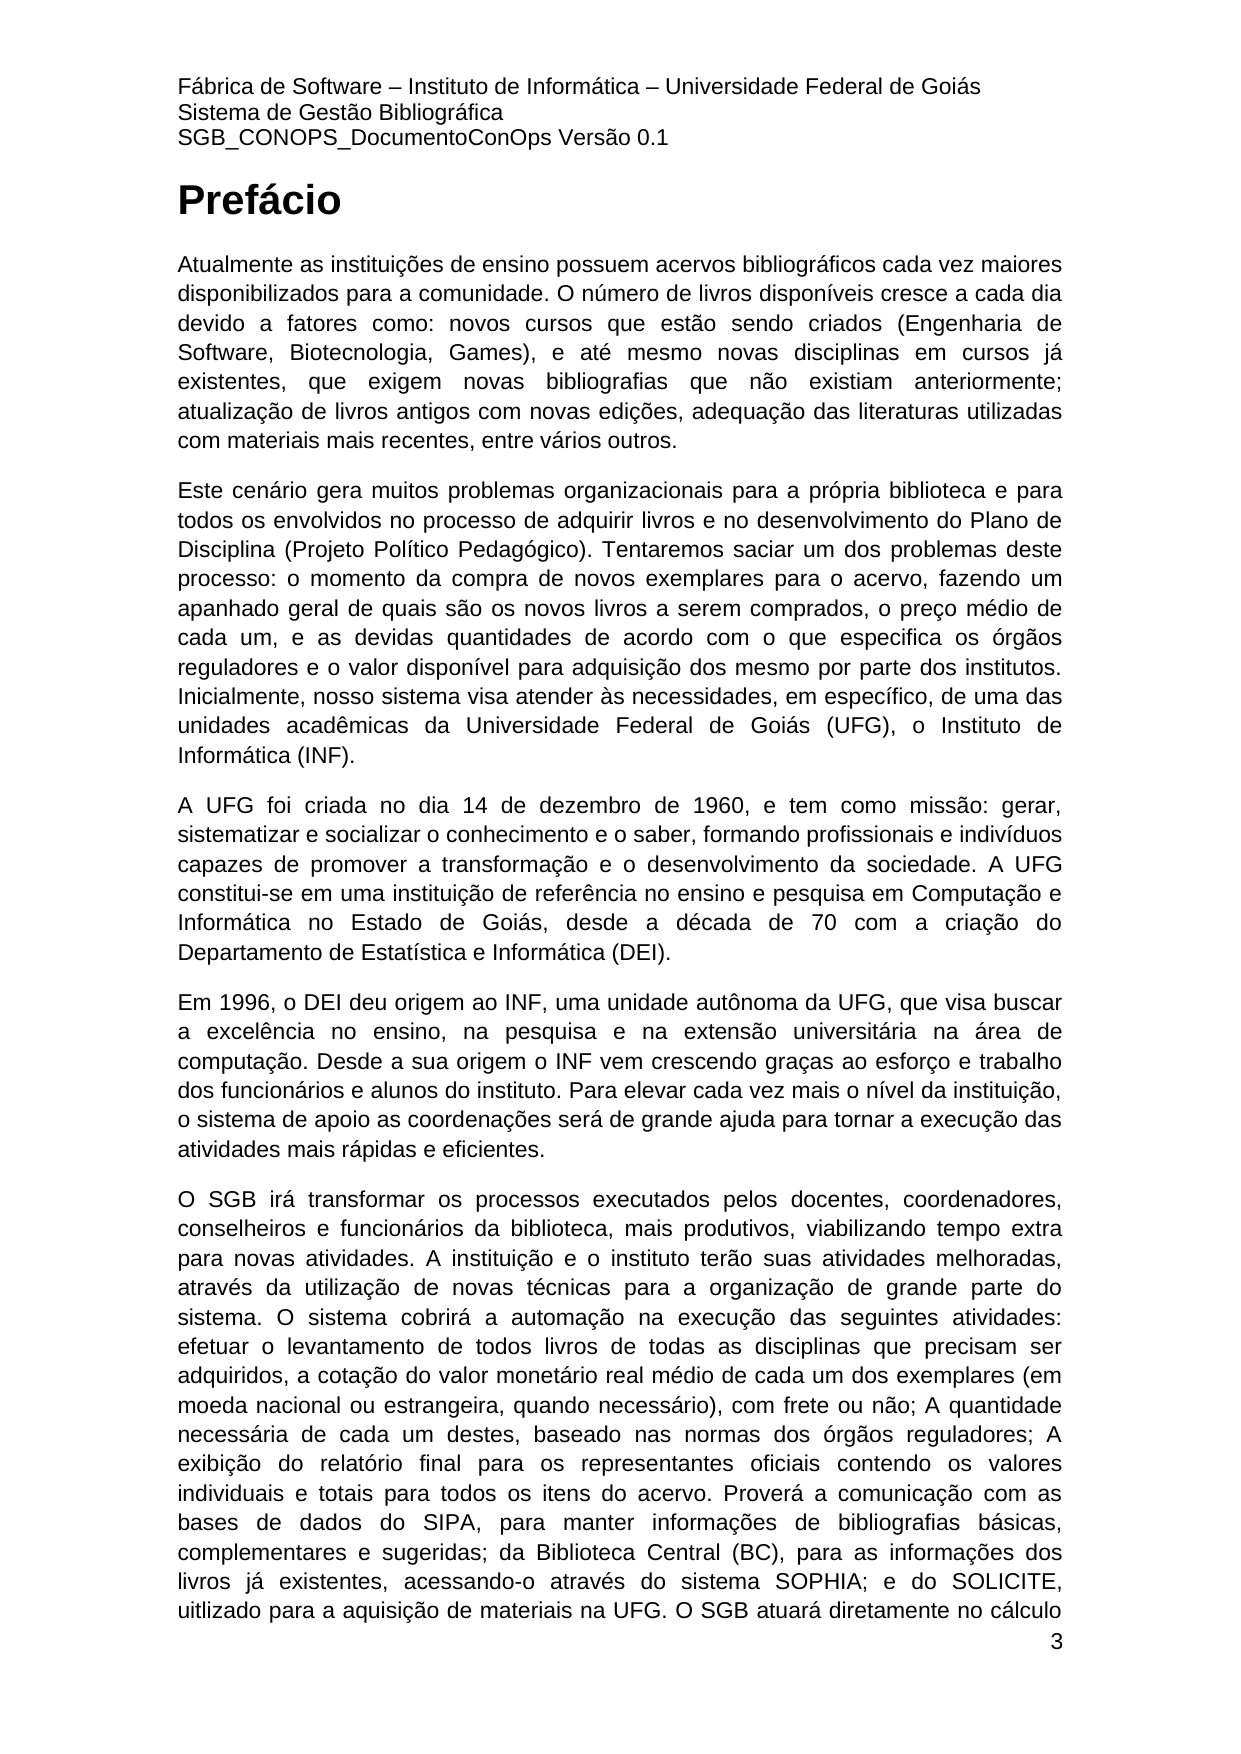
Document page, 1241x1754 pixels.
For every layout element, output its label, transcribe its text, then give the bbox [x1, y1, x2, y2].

text A UFG foi criada no dia 14 de dezembro de 1960, e tem como missão: gerar, sistematizar e socializar o conhecimento e o saber, formando profissionais e indivíduos capazes de promover a transformação e o desenvolvimento da sociedade. A UFG constitui-se em uma instituição de referência no ensino e pesquisa em Computação e Informática no Estado de Goiás, desde a década de 70 com a criação do Departamento de Estatística e Informática (DEI). [177, 792, 1063, 965]
text Prefácio [177, 177, 1063, 224]
text Atualmente as instituições de ensino possuem acervos bibliográficos cada vez maiores disponibilizados para a comunidade. O número de livros disponíveis cresce a cada dia devido a fatores como: novos cursos que estão sendo criados (Engenharia de Software, Biotecnologia, Games), e até mesmo novas disciplinas em cursos já existentes, que exigem novas bibliografias que não existiam anteriormente; atualização de livros antigos com novas edições, adequação das literaturas utilizadas com materiais mais recentes, entre vários outros. [177, 251, 1063, 453]
text Este cenário gera muitos problemas organizacionais para a própria biblioteca e para todos os envolvidos no processo de adquirir livros e no desenvolvimento do Plano de Disciplina (Projeto Político Pedagógico). Tentaremos saciar um dos problemas deste processo: o momento da compra de novos exemplares para o acervo, fazendo um apanhado geral de quais são os novos livros a serem comprados, o preço médio de cada um, e as devidas quantidades de acordo com o que especifica os órgãos reguladores e o valor disponível para adquisição dos mesmo por parte dos institutos. Inicialmente, nosso sistema visa atender às necessidades, em específico, de uma das unidades acadêmicas da Universidade Federal de Goiás (UFG), o Instituto de Informática (INF). [177, 478, 1063, 768]
text Em 1996, o DEI deu origem ao INF, uma unidade autônoma da UFG, que visa buscar a excelência no ensino, na pesquisa e na extensão universitária na área de computação. Desde a sua origem o INF vem crescendo graças ao esforço e trabalho dos funcionários e alunos do instituto. Para elevar cada vez mais o nível da instituição, o sistema de apoio as coordenações será de grande ajuda para tornar a execução das atividades mais rápidas e eficientes. [177, 989, 1063, 1162]
text O SGB irá transformar os processos executados pelos docentes, coordenadores, conselheiros e funcionários da biblioteca, mais produtivos, viabilizando tempo extra para novas atividades. A instituição e o instituto terão suas atividades melhoradas, através da utilização de novas técnicas para a organização de grande parte do sistema. O sistema cobrirá a automação na execução das seguintes atividades: efetuar o levantamento de todos livros de todas as disciplinas que precisam ser adquiridos, a cotação do valor monetário real médio de cada um dos exemplares (em moeda nacional ou estrangeira, quando necessário), com frete ou não; A quantidade necessária de cada um destes, baseado nas normas dos órgãos reguladores; A exibição do relatório final para os representantes oficiais contendo os valores individuais e totais para todos os itens do acervo. Proverá a comunicação com as bases de dados do SIPA, para manter informações de bibliografias básicas, complementares e sugeridas; da Biblioteca Central (BC), para as informações dos livros já existentes, acessando-o através do sistema SOPHIA; e do SOLICITE, uitlizado para a aquisição de materiais na UFG. O SGB atuará diretamente no cálculo [177, 1187, 1063, 1623]
